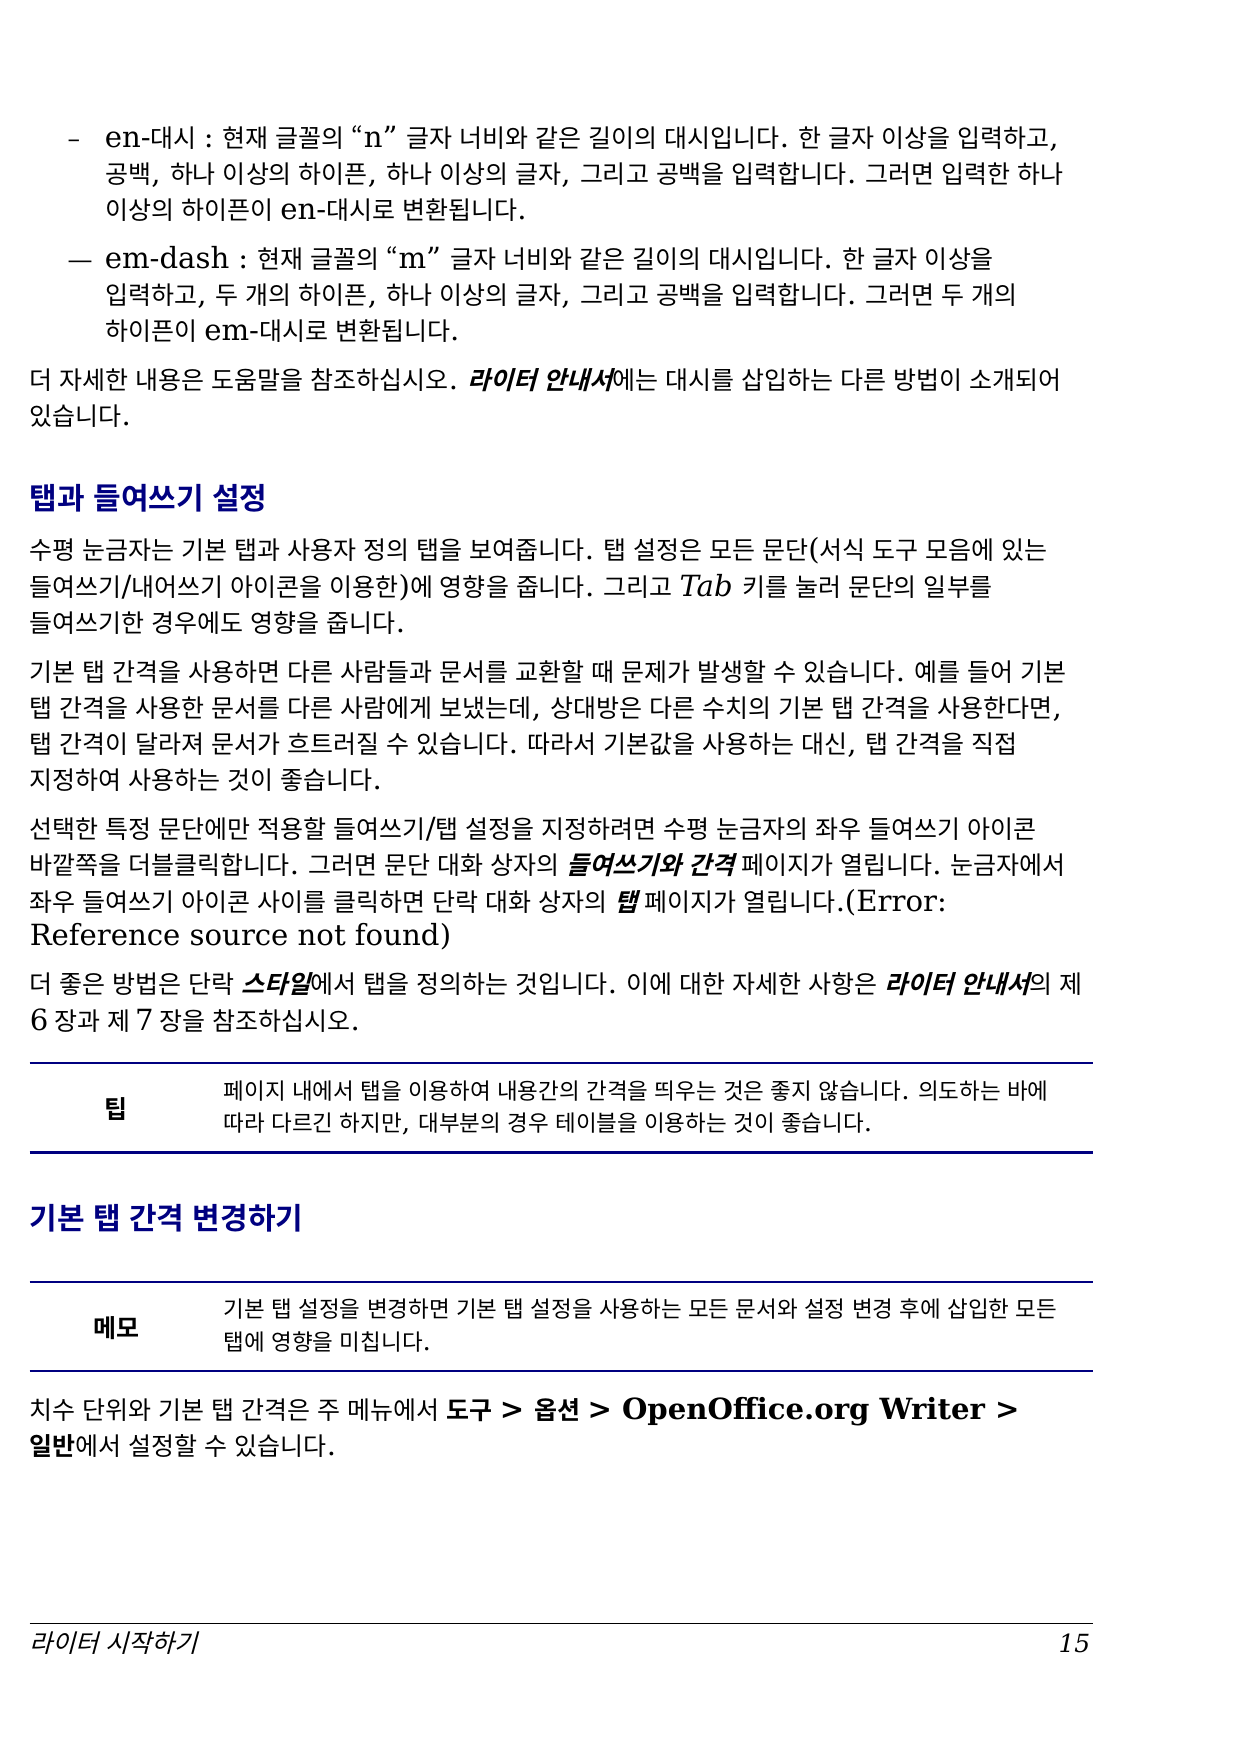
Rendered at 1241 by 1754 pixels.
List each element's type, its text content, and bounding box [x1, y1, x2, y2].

text 수평 눈금자는 기본 탭과 사용자 정의 탭을 보여줍니다. 탭 설정은 모든 문단(서식 도구 모음에 있는 들여쓰기/내어쓰기 아이콘을 이용한)에 영향을 줍니다. 그리고 Tab 키를 눌러 문단의 일부를 들여쓰기한 경우에도 영향을 줍니다. [29, 531, 1093, 639]
text 더 자세한 내용은 도움말을 참조하십시오. 라이터 안내서에는 대시를 삽입하는 다른 방법이 소개되어 있습니다. [29, 361, 1093, 433]
list em-dash : 현재 글꼴의 “m” 글자 너비와 같은 길이의 대시입니다. 한 글자 이상을 입력하고, 두 개의 하이픈, 하나 이상의 글자, 그리고 공백을 입력합니다. 그러면 두 개의 하이픈이 em-대시로 변환됩니다. [67, 239, 1093, 348]
table_header 메모 [30, 1283, 202, 1370]
table_header 페이지 내에서 탭을 이용하여 내용간의 간격을 띄우는 것은 좋지 않습니다. 의도하는 바에 따라 다르긴 하지만, 대부분의 경우 테이블을 이용하는 것이 좋습니다. [202, 1064, 1093, 1151]
text 치수 단위와 기본 탭 간격은 주 메뉴에서 도구 > 옵션 > OpenOffice.org Writer > 일반에서 설정할 수 있습니다. [29, 1390, 1093, 1463]
subtitle 기본 탭 간격 변경하기 [29, 1195, 1093, 1238]
list en-대시 : 현재 글꼴의 “n” 글자 너비와 같은 길이의 대시입니다. 한 글자 이상을 입력하고, 공백, 하나 이상의 하이픈, 하나 이상의 글자, 그리고 공백을 입력합니다. 그러면 입력한 하나 이상의 하이픈이 en-대시로 변환됩니다. [67, 118, 1093, 227]
text 더 좋은 방법은 단락 스타일에서 탭을 정의하는 것입니다. 이에 대한 자세한 사항은 라이터 안내서의 제6장과 제7장을 참조하십시오. [29, 965, 1093, 1037]
table_header 팁 [30, 1064, 202, 1151]
text 기본 탭 간격을 사용하면 다른 사람들과 문서를 교환할 때 문제가 발생할 수 있습니다. 예를 들어 기본 탭 간격을 사용한 문서를 다른 사람에게 보냈는데, 상대방은 다른 수치의 기본 탭 간격을 사용한다면, 탭 간격이 달라져 문서가 흐트러질 수 있습니다. 따라서 기본값을 사용하는 대신, 탭 간격을 직접 지정하여 사용하는 것이 좋습니다. [29, 652, 1093, 797]
subtitle 탭과 들여쓰기 설정 [29, 475, 1093, 518]
text 선택한 특정 문단에만 적용할 들여쓰기/탭 설정을 지정하려면 수평 눈금자의 좌우 들여쓰기 아이콘 바깥쪽을 더블클릭합니다. 그러면 문단 대화 상자의 들여쓰기와 간격 페이지가 열립니다. 눈금자에서 좌우 들여쓰기 아이콘 사이를 클릭하면 단락 대화 상자의 탭 페이지가 열립니다.(오류: 참조 소스를 찾을 수 없습니다.) [29, 809, 1093, 952]
table_header 기본 탭 설정을 변경하면 기본 탭 설정을 사용하는 모든 문서와 설정 변경 후에 삽입한 모든 탭에 영향을 미칩니다. [202, 1283, 1093, 1370]
